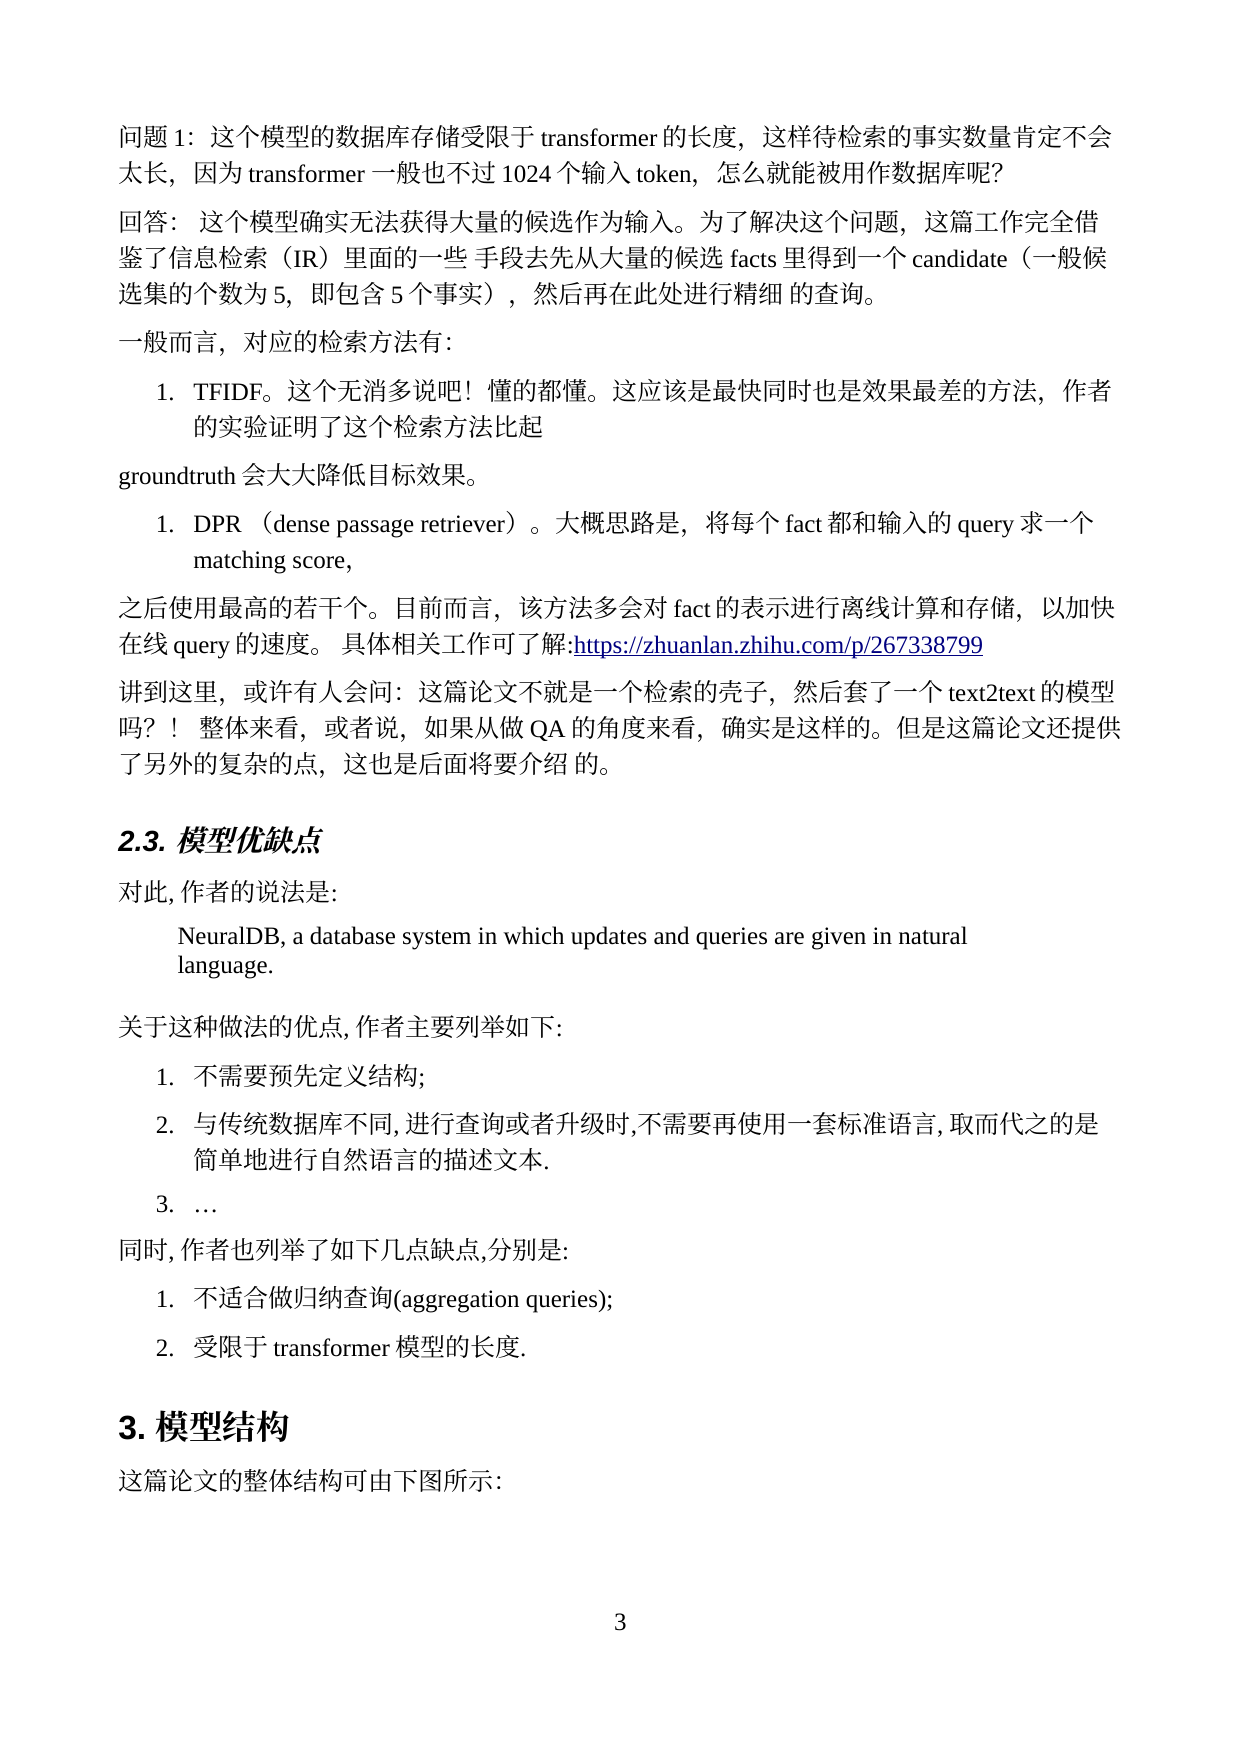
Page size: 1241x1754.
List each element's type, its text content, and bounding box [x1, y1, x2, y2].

text 之后使用最高的若干个。目前而言，该方法多会对fact的表示进行离线计算和存储，以加快在线query的速度。 具体相关工作可了解:https://zhuanlan.zhihu.com/p/267338799 [118, 588, 1122, 660]
list 与传统数据库不同, 进行查询或者升级时,不需要再使用一套标准语言, 取而代之的是简单地进行自然语言的描述文本. [156, 1105, 1122, 1177]
list TFIDF。这个无消多说吧！懂的都懂。这应该是最快同时也是效果最差的方法，作者的实验证明了这个检索方法比起 [156, 371, 1122, 443]
text 同时, 作者也列举了如下几点缺点,分别是: [118, 1230, 1122, 1266]
text 问题1：这个模型的数据库存储受限于transformer的长度，这样待检索的事实数量肯定不会太长，因为transformer 一般也不过1024个输入token，怎么就能被用作数据库呢？ [118, 118, 1122, 190]
list 不需要预先定义结构; [156, 1056, 1122, 1092]
text 讲到这里，或许有人会问：这篇论文不就是一个检索的壳子，然后套了一个text2text的模型吗？！ 整体来看，或者说，如果从做QA的角度来看，确实是这样的。但是这篇论文还提供了另外的复杂的点，这也是后面将要介绍 的。 [118, 673, 1122, 781]
subtitle 模型优缺点 [118, 818, 1122, 860]
list … [156, 1189, 1122, 1218]
list 受限于transformer模型的长度. [156, 1327, 1122, 1363]
list 不适合做归纳查询(aggregation queries); [156, 1279, 1122, 1315]
text 对此, 作者的说法是: [118, 872, 1122, 908]
text groundtruth会大大降低目标效果。 [118, 456, 1122, 492]
list DPR （dense passage retriever）。大概思路是，将每个fact都和输入的query求一个matching score， [156, 504, 1122, 576]
text 回答： 这个模型确实无法获得大量的候选作为输入。为了解决这个问题，这篇工作完全借鉴了信息检索（IR）里面的一些 手段去先从大量的候选facts里得到一个candidate（一般候选集的个数为5，即包含5个事实），然后再在此处进行精细 的查询。 [118, 202, 1122, 310]
text 一般而言，对应的检索方法有： [118, 323, 1122, 359]
text 这篇论文的整体结构可由下图所示： [118, 1461, 1122, 1497]
text 关于这种做法的优点, 作者主要列举如下: [118, 1008, 1122, 1044]
text NeuralDB, a database system in which updates and queries are given in natural language. [177, 921, 1063, 978]
subtitle 模型结构 [118, 1401, 1122, 1449]
